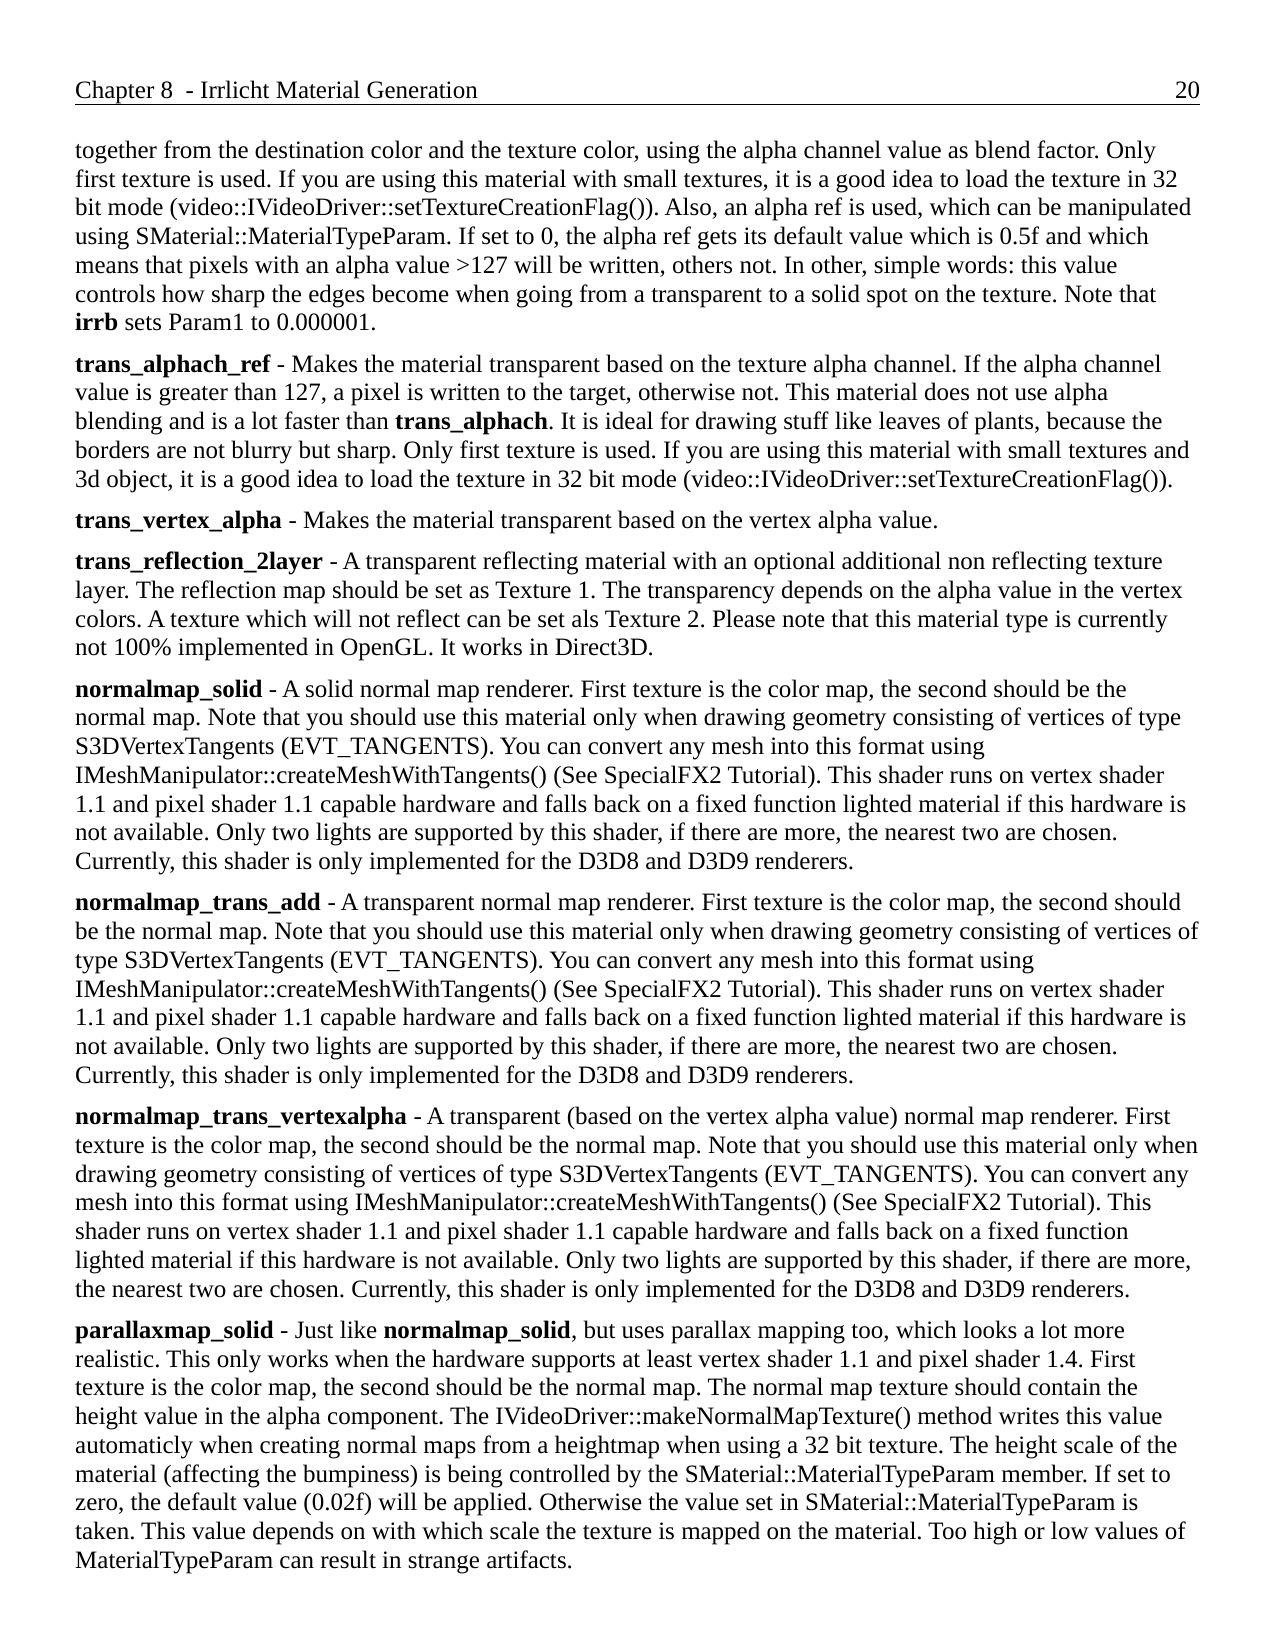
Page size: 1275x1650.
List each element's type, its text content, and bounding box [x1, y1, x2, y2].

text parallaxmap_solid - Just like normalmap_solid, but uses parallax mapping too, which looks a lot more realistic. This only works when the hardware supports at least vertex shader 1.1 and pixel shader 1.4. First texture is the color map, the second should be the normal map. The normal map texture should contain the height value in the alpha component. The IVideoDriver::makeNormalMapTexture() method writes this value automaticly when creating normal maps from a heightmap when using a 32 bit texture. The height scale of the material (affecting the bumpiness) is being controlled by the SMaterial::MaterialTypeParam member. If set to zero, the default value (0.02f) will be applied. Otherwise the value set in SMaterial::MaterialTypeParam is taken. This value depends on with which scale the texture is mapped on the material. Too high or low values of MaterialTypeParam can result in strange artifacts. [75, 1315, 1200, 1574]
text trans_alphach_ref - Makes the material transparent based on the texture alpha channel. If the alpha channel value is greater than 127, a pixel is written to the target, otherwise not. This material does not use alpha blending and is a lot faster than trans_alphach. It is ideal for drawing stuff like leaves of plants, because the borders are not blurry but sharp. Only first texture is used. If you are using this material with small textures and 3d object, it is a good idea to load the texture in 32 bit mode (video::IVideoDriver::setTextureCreationFlag()). [75, 349, 1200, 492]
text normalmap_solid - A solid normal map renderer. First texture is the color map, the second should be the normal map. Note that you should use this material only when drawing geometry consisting of vertices of type S3DVertexTangents (EVT_TANGENTS). You can convert any mesh into this format using IMeshManipulator::createMeshWithTangents() (See SpecialFX2 Tutorial). This shader runs on vertex shader 1.1 and pixel shader 1.1 capable hardware and falls back on a fixed function lighted material if this hardware is not available. Only two lights are supported by this shader, if there are more, the nearest two are chosen. Currently, this shader is only implemented for the D3D8 and D3D9 renderers. [75, 674, 1200, 875]
text together from the destination color and the texture color, using the alpha channel value as blend factor. Only first texture is used. If you are using this material with small textures, it is a good idea to load the texture in 32 bit mode (video::IVideoDriver::setTextureCreationFlag()). Also, an alpha ref is used, which can be manipulated using SMaterial::MaterialTypeParam. If set to 0, the alpha ref gets its default value which is 0.5f and which means that pixels with an alpha value >127 will be written, others not. In other, simple words: this value controls how sharp the edges become when going from a transparent to a solid spot on the texture. Note that irrb sets Param1 to 0.000001. [75, 135, 1200, 336]
text trans_vertex_alpha - Makes the material transparent based on the vertex alpha value. [75, 505, 1200, 534]
text normalmap_trans_vertexalpha - A transparent (based on the vertex alpha value) normal map renderer. First texture is the color map, the second should be the normal map. Note that you should use this material only when drawing geometry consisting of vertices of type S3DVertexTangents (EVT_TANGENTS). You can convert any mesh into this format using IMeshManipulator::createMeshWithTangents() (See SpecialFX2 Tutorial). This shader runs on vertex shader 1.1 and pixel shader 1.1 capable hardware and falls back on a fixed function lighted material if this hardware is not available. Only two lights are supported by this shader, if there are more, the nearest two are chosen. Currently, this shader is only implemented for the D3D8 and D3D9 renderers. [75, 1101, 1200, 1302]
text normalmap_trans_add - A transparent normal map renderer. First texture is the color map, the second should be the normal map. Note that you should use this material only when drawing geometry consisting of vertices of type S3DVertexTangents (EVT_TANGENTS). You can convert any mesh into this format using IMeshManipulator::createMeshWithTangents() (See SpecialFX2 Tutorial). This shader runs on vertex shader 1.1 and pixel shader 1.1 capable hardware and falls back on a fixed function lighted material if this hardware is not available. Only two lights are supported by this shader, if there are more, the nearest two are chosen. Currently, this shader is only implemented for the D3D8 and D3D9 renderers. [75, 887, 1200, 1089]
text trans_reflection_2layer - A transparent reflecting material with an optional additional non reflecting texture layer. The reflection map should be set as Texture 1. The transparency depends on the alpha value in the vertex colors. A texture which will not reflect can be set als Texture 2. Please note that this material type is currently not 100% implemented in OpenGL. It works in Direct3D. [75, 546, 1200, 661]
